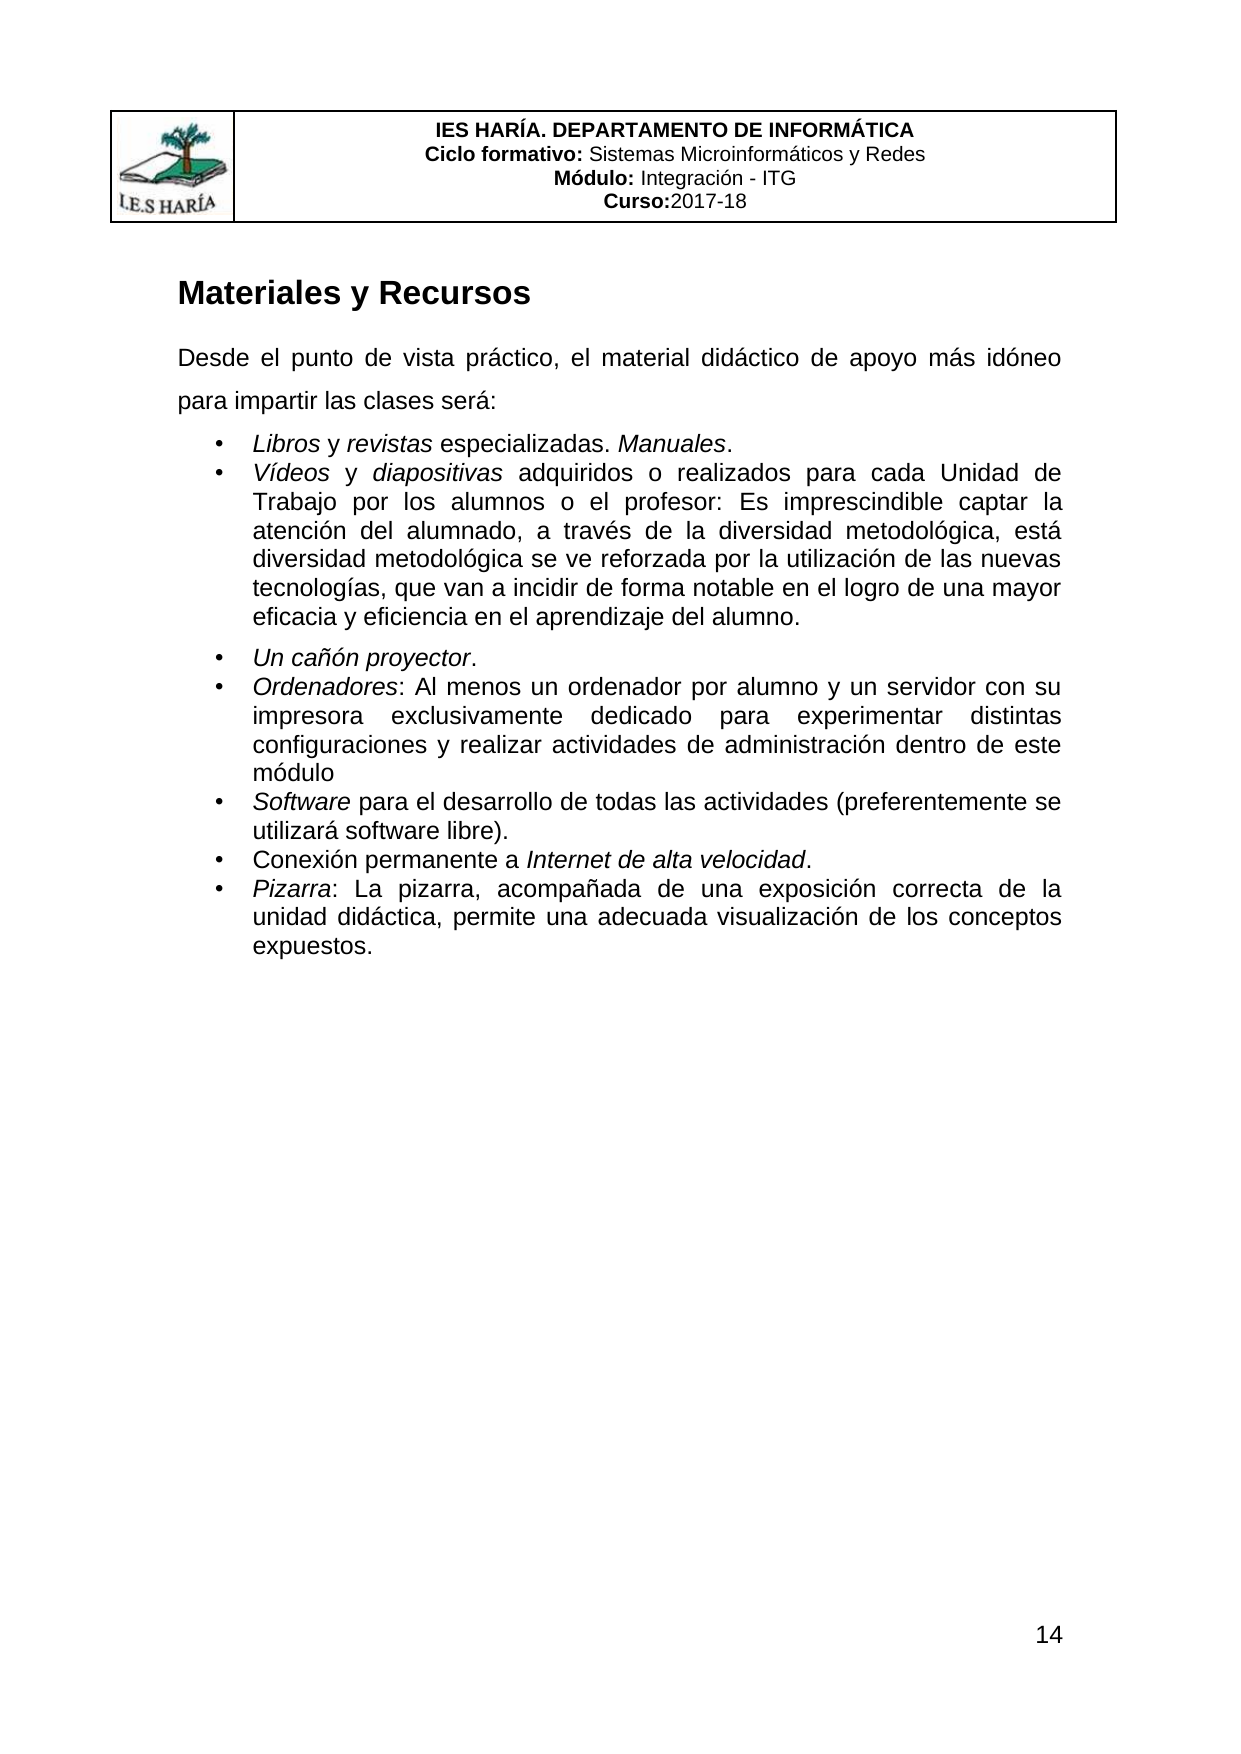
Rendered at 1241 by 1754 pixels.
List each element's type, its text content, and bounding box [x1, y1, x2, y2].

list Software para el desarrollo de todas las actividades (preferentemente se utilizará software libre). [215, 787, 1063, 845]
picture [116, 117, 233, 215]
list Conexión permanente a Internet de alta velocidad. [215, 845, 1063, 873]
list Un cañón proyector. [215, 643, 1063, 672]
list Vídeos y diapositivas adquiridos o realizados para cada Unidad de Trabajo por los alumnos o el profesor: Es imprescindible captar la atención del alumnado, a través de la diversidad metodológica, está diversidad metodológica se ve reforzada por la utilización de las nuevas tecnologías, que van a incidir de forma notable en el logro de una mayor eficacia y eficiencia en el aprendizaje del alumno. [215, 458, 1063, 631]
list Ordenadores: Al menos un ordenador por alumno y un servidor con su impresora exclusivamente dedicado para experimentar distintas configuraciones y realizar actividades de administración dentro de este módulo [215, 672, 1063, 787]
list Libros y revistas especializadas. Manuales. [215, 429, 1063, 458]
text Desde el punto de vista práctico, el material didáctico de apoyo más idóneo para impartir las clases será: [177, 343, 1063, 415]
list Pizarra: La pizarra, acompañada de una exposición correcta de la unidad didáctica, permite una adecuada visualización de los conceptos expuestos. [215, 873, 1063, 960]
subtitle Materiales y Recursos [177, 272, 1063, 311]
